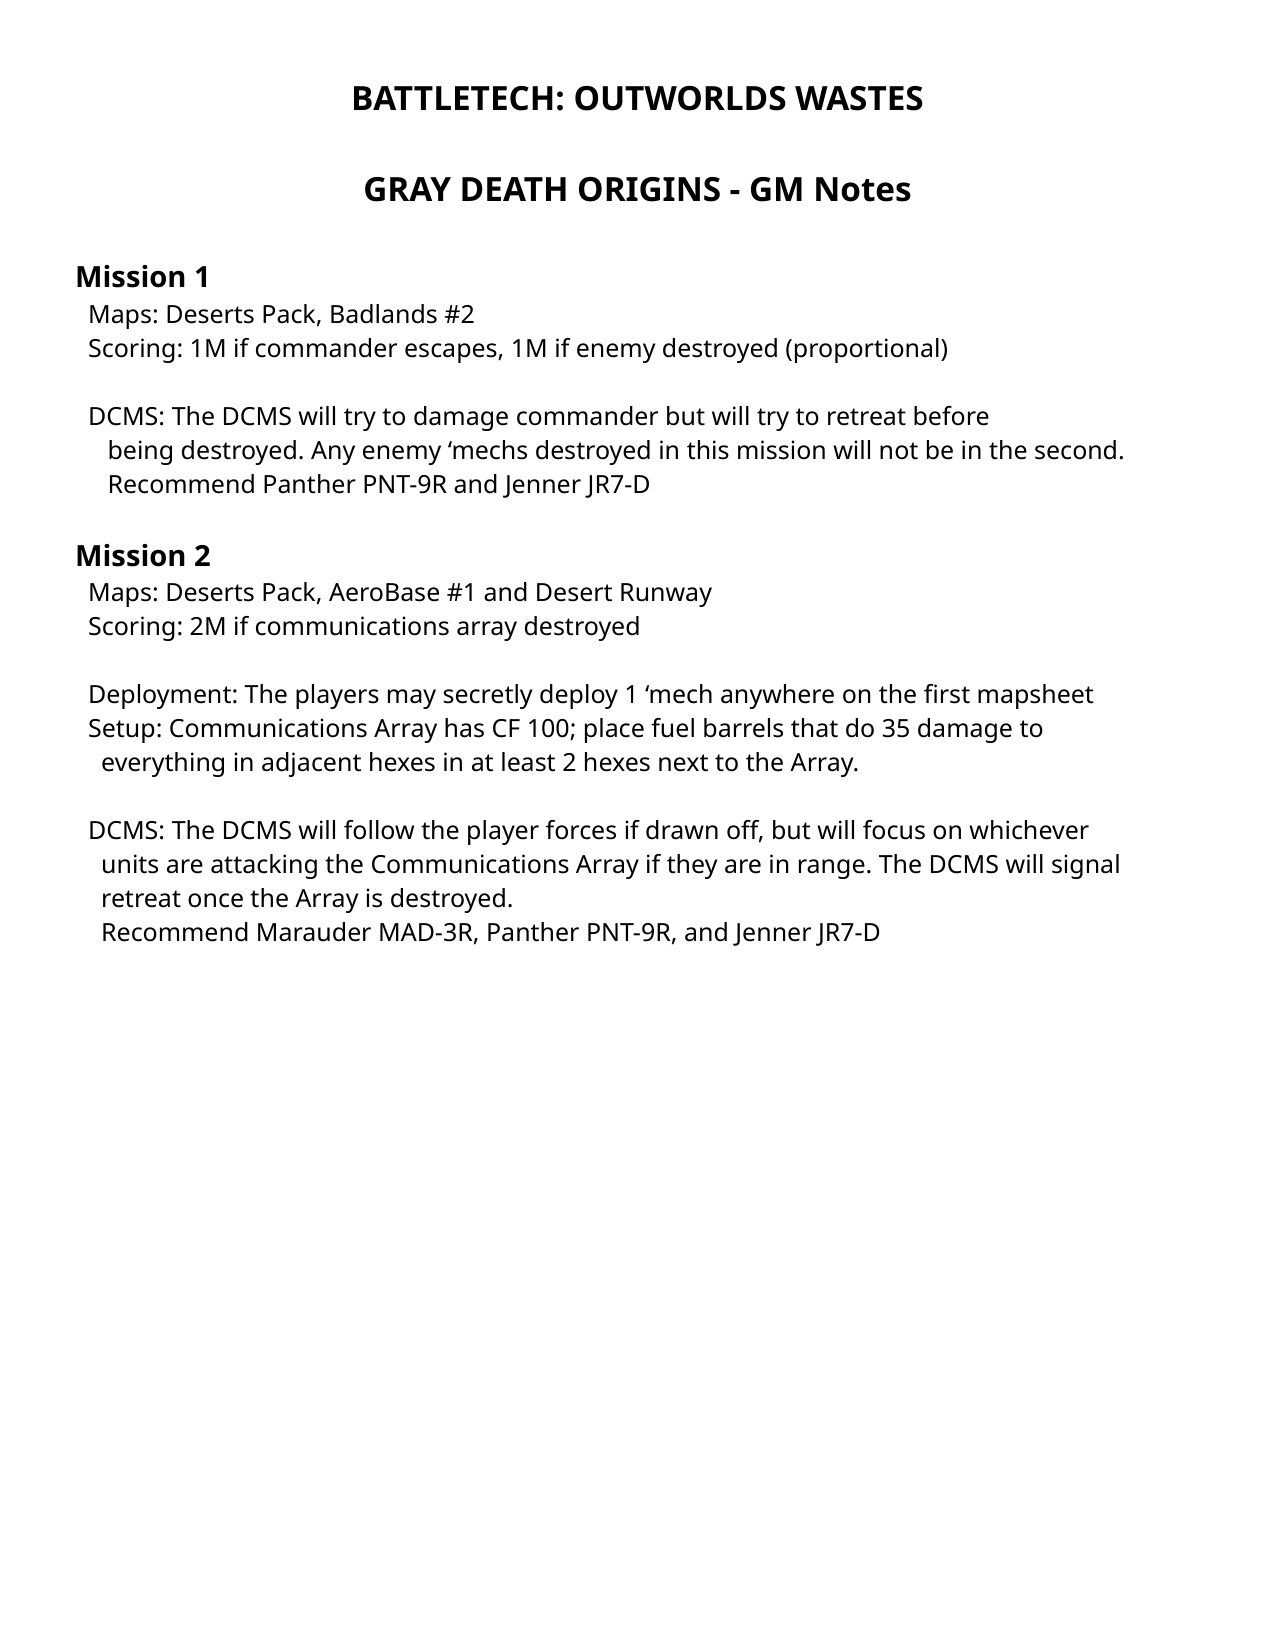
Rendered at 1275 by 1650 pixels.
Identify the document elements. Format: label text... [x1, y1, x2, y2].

text DCMS: The DCMS will try to damage commander but will try to retreat before [75, 398, 1200, 433]
text BATTLETECH: OUTWORLDS WASTES [75, 75, 1200, 120]
subtitle Mission 2 [75, 535, 1200, 574]
text Maps: Deserts Pack, AeroBase #1 and Desert Runway [75, 574, 1200, 608]
subtitle GRAY DEATH ORIGINS - GM Notes [75, 120, 1200, 211]
text everything in adjacent hexes in at least 2 hexes next to the Array. [75, 745, 1200, 779]
text Scoring: 1M if commander escapes, 1M if enemy destroyed (proportional) [75, 330, 1200, 364]
text Scoring: 2M if communications array destroyed [75, 608, 1200, 643]
text being destroyed. Any enemy ‘mechs destroyed in this mission will not be in the second. [75, 433, 1200, 467]
text DCMS: The DCMS will follow the player forces if drawn off, but will focus on whichever [75, 813, 1200, 847]
text units are attacking the Communications Array if they are in range. The DCMS will signal [75, 847, 1200, 881]
text Recommend Marauder MAD-3R, Panther PNT-9R, and Jenner JR7-D [75, 915, 1200, 949]
text Deployment: The players may secretly deploy 1 ‘mech anywhere on the first mapsheet [75, 677, 1200, 711]
text Recommend Panther PNT-9R and Jenner JR7-D [75, 467, 1200, 501]
text retreat once the Array is destroyed. [75, 881, 1200, 915]
text Maps: Deserts Pack, Badlands #2 [75, 296, 1200, 330]
subtitle Mission 1 [75, 257, 1200, 296]
text Setup: Communications Array has CF 100; place fuel barrels that do 35 damage to [75, 711, 1200, 745]
